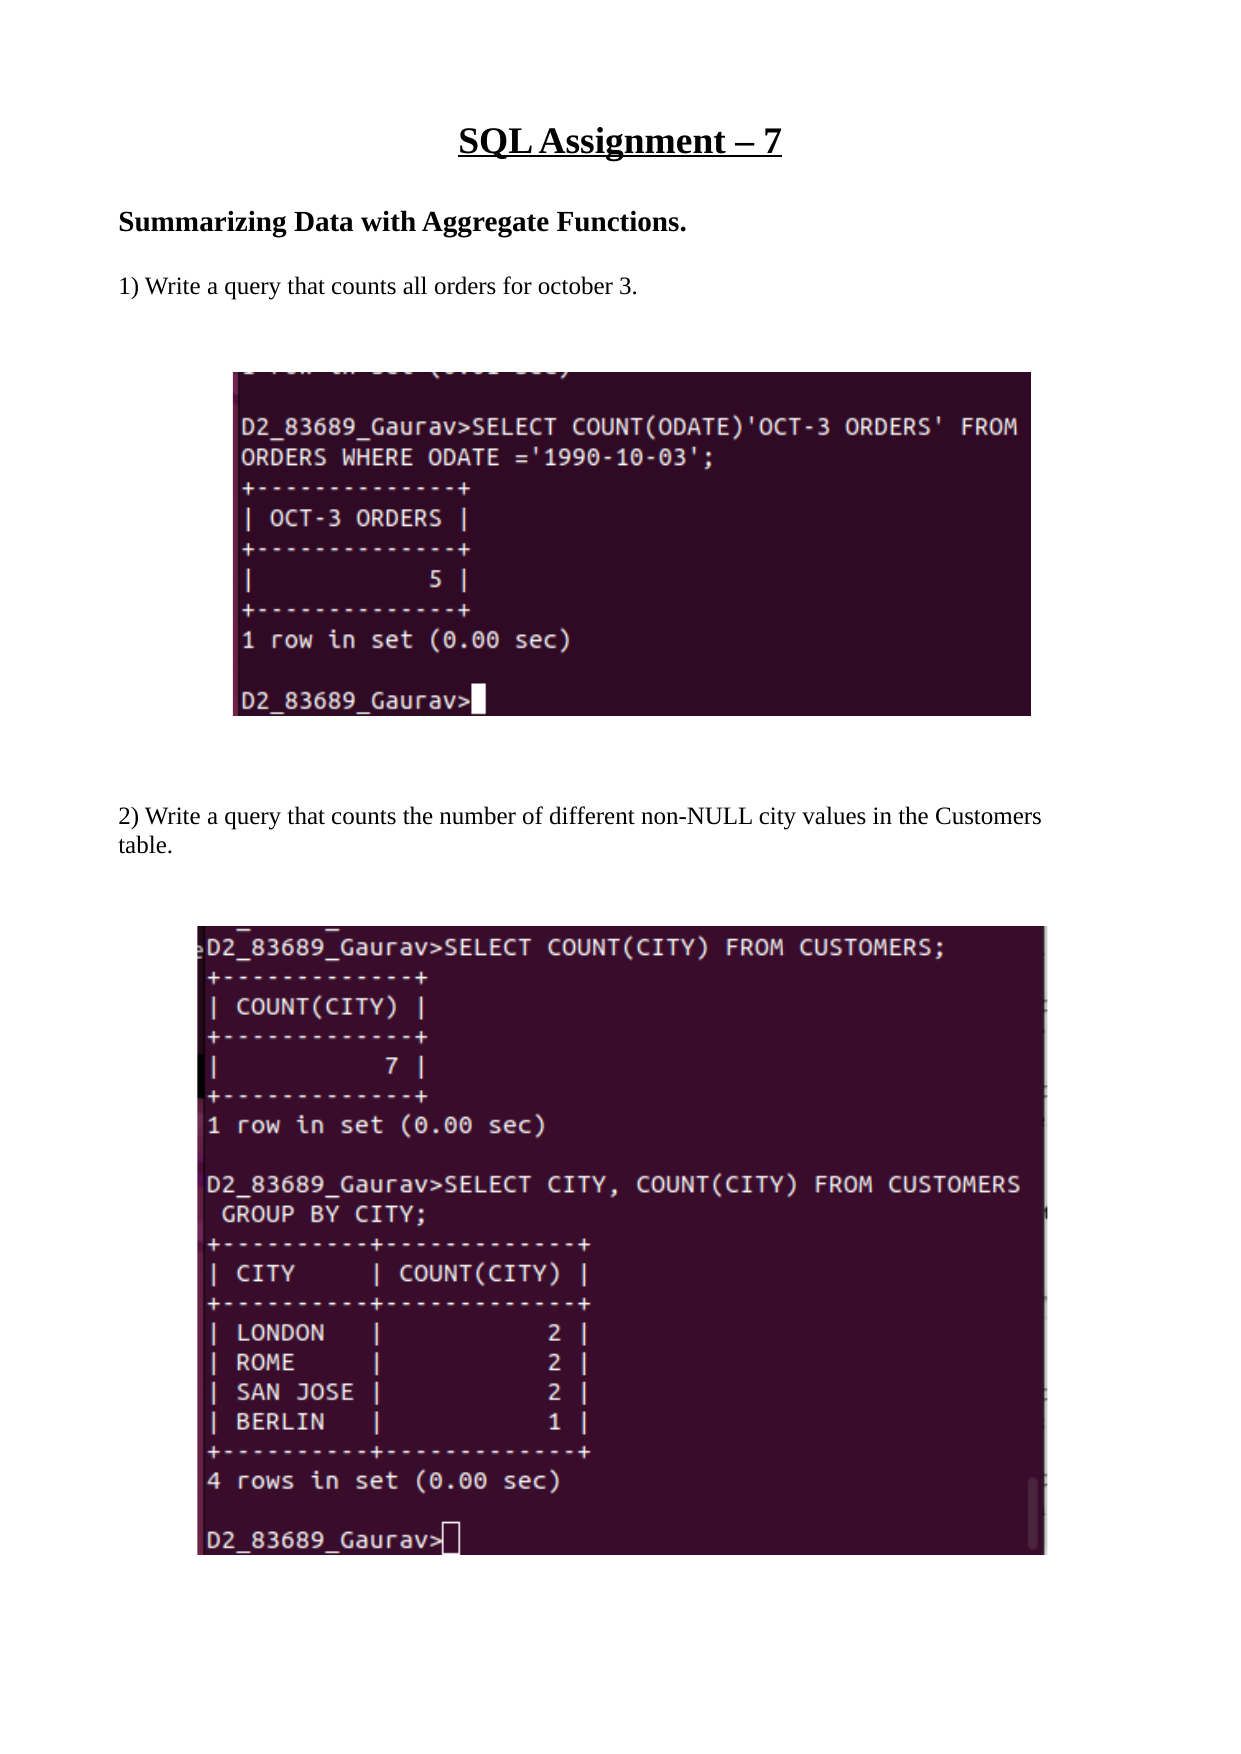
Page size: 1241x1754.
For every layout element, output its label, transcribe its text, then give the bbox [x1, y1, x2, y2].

picture [197, 926, 1048, 1555]
text Summarizing Data with Aggregate Functions. [118, 204, 1122, 238]
picture [232, 372, 1031, 716]
text 1) Write a query that counts all orders for october 3. [118, 271, 1122, 300]
text SQL Assignment – 7 [118, 118, 1122, 161]
text 2) Write a query that counts the number of different non-NULL city values in the Customers [118, 801, 1122, 830]
text table. [118, 830, 1122, 859]
